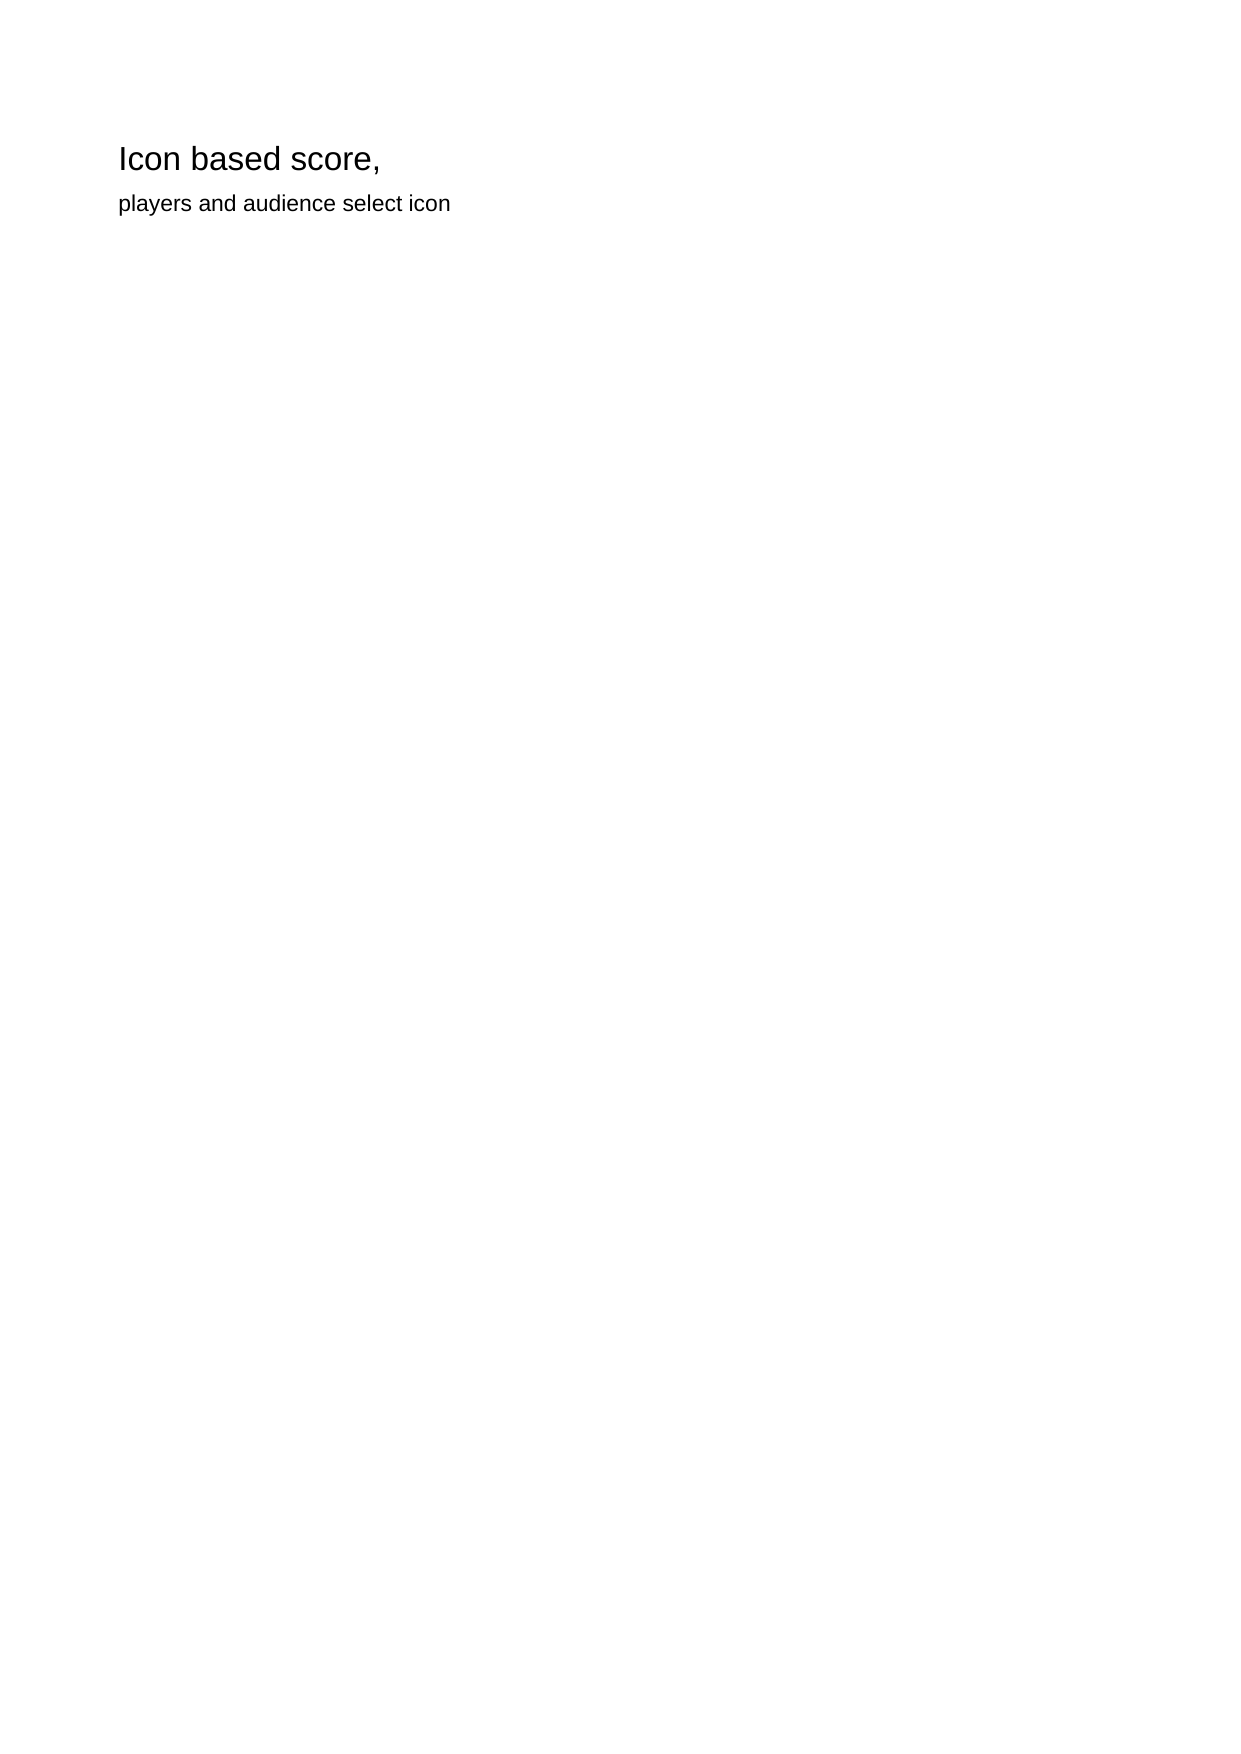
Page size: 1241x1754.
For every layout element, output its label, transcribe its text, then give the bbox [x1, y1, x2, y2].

subtitle Icon based score, [118, 139, 1122, 177]
text players and audience select icon [118, 190, 1122, 216]
